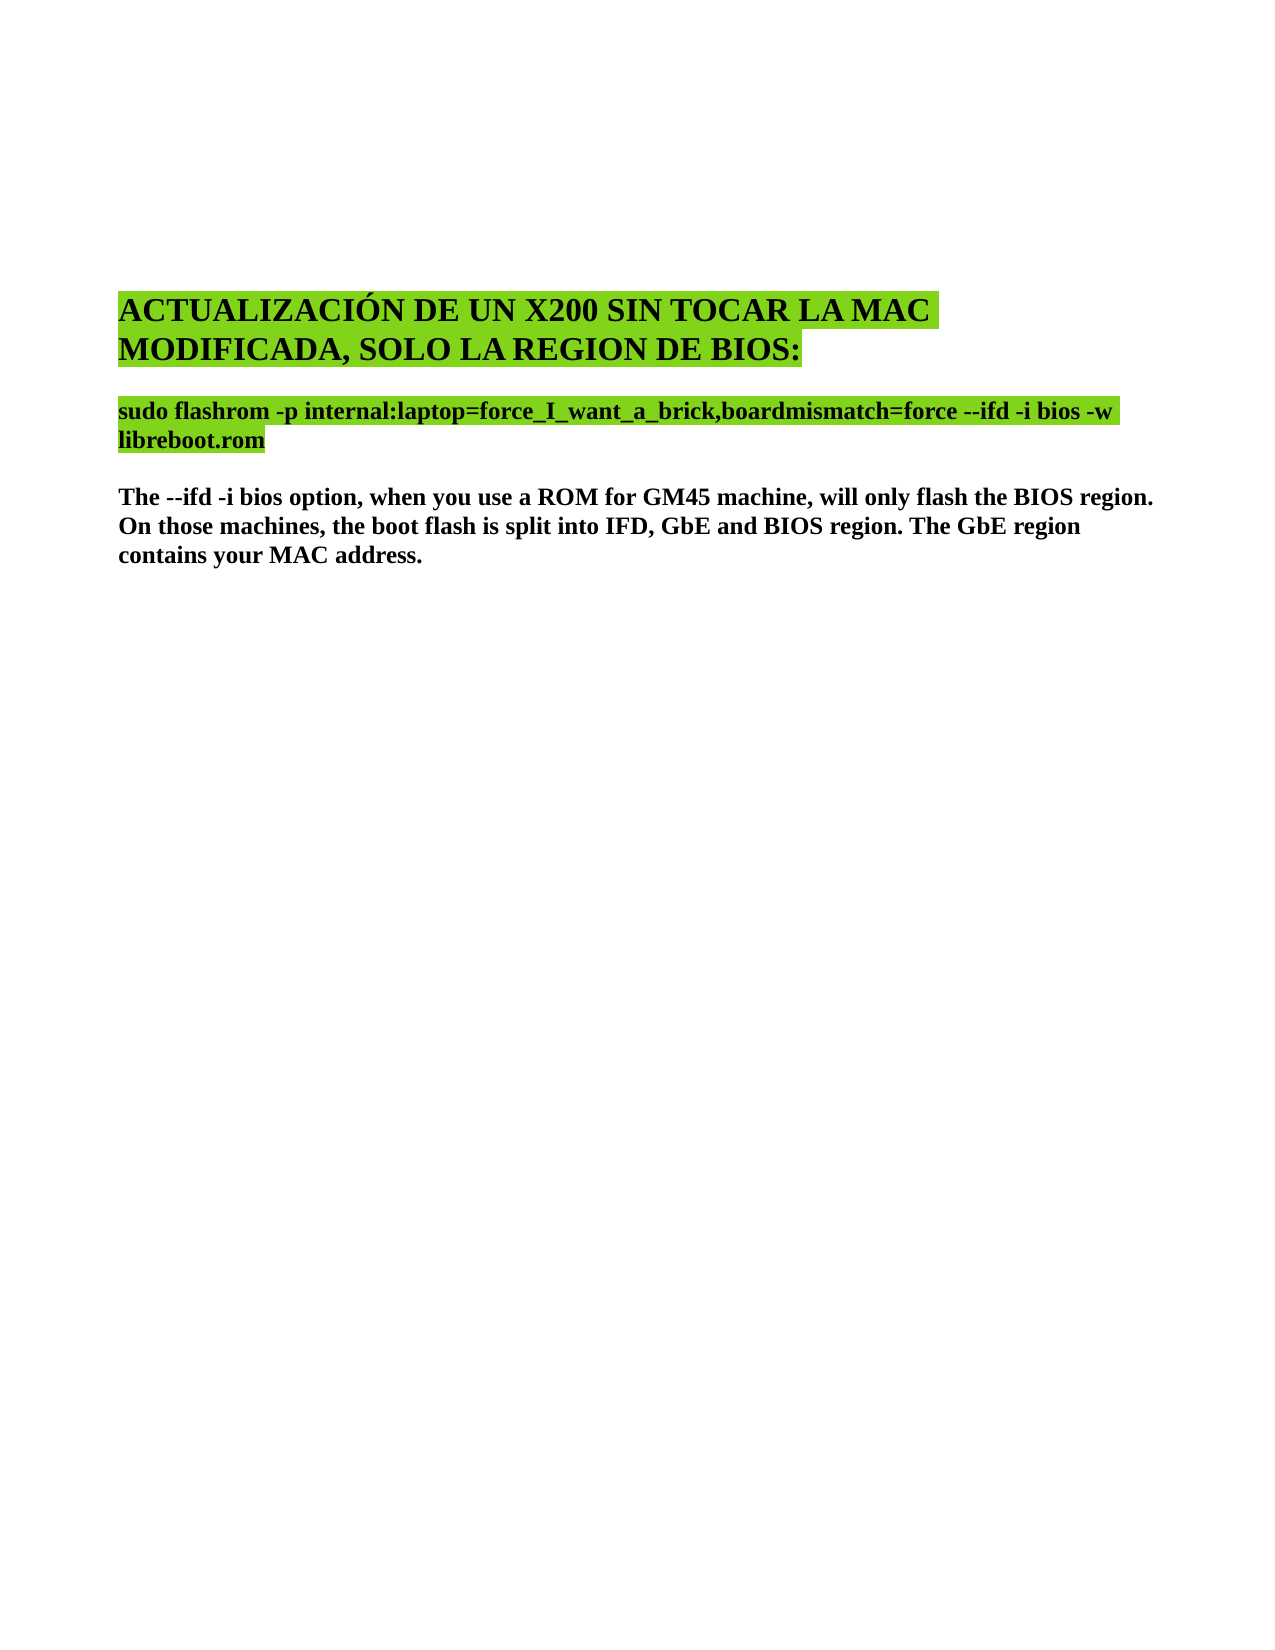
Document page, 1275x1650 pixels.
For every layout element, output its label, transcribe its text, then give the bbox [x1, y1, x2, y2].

text sudo flashrom -p internal:laptop=force_I_want_a_brick,boardmismatch=force --ifd -i bios -w libreboot.rom [118, 396, 1157, 453]
text ACTUALIZACIÓN DE UN X200 SIN TOCAR LA MAC MODIFICADA, SOLO LA REGION DE BIOS: [118, 291, 1157, 367]
text The --ifd -i bios option, when you use a ROM for GM45 machine, will only flash the BIOS region. On those machines, the boot flash is split into IFD, GbE and BIOS region. The GbE region contains your MAC address. [118, 482, 1157, 568]
